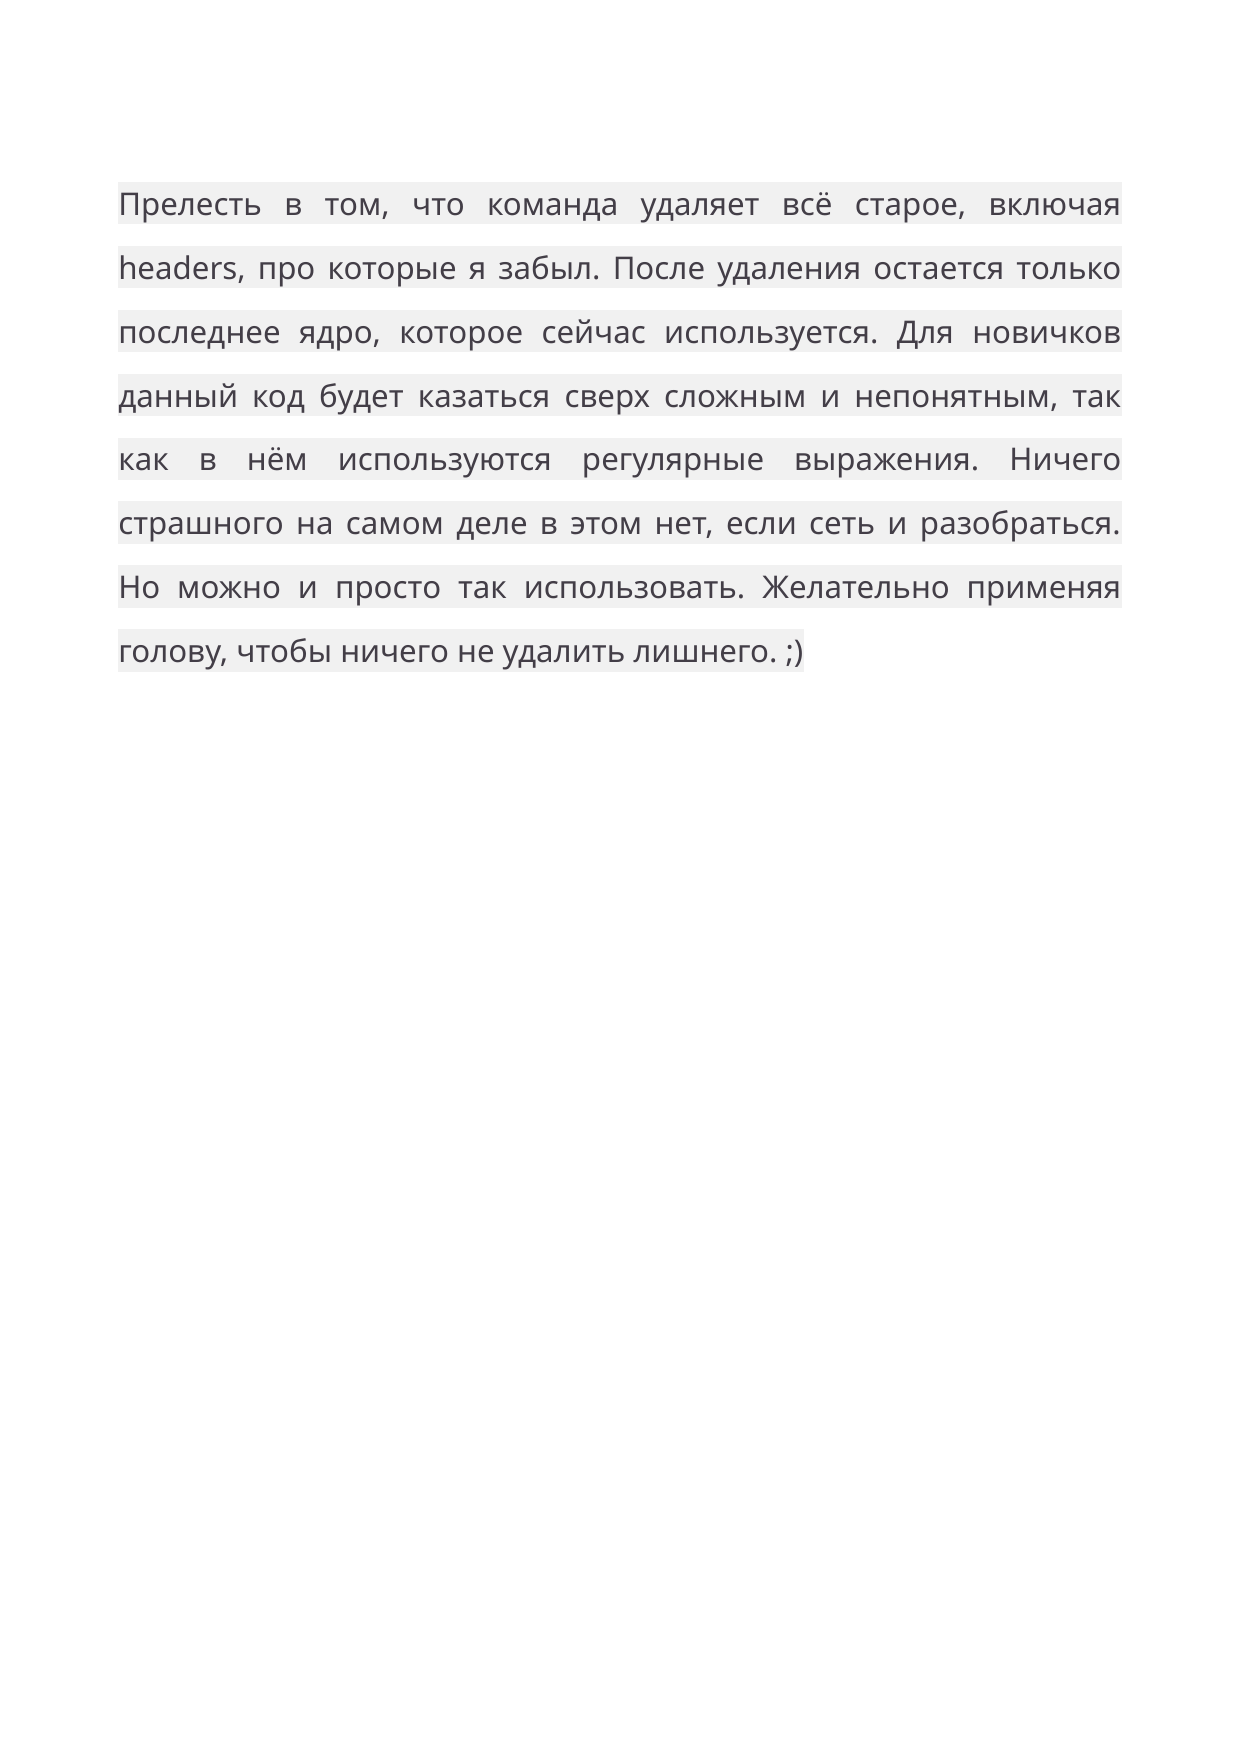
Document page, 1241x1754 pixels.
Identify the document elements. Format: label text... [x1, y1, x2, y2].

text Прелесть в том, что команда удаляет всё старое, включая headers, про которые я забыл. После удаления остается только последнее ядро, которое сейчас используется. Для новичков данный код будет казаться сверх сложным и непонятным, так как в нём используются регулярные выражения. Ничего страшного на самом деле в этом нет, если сеть и разобраться. Но можно и просто так использовать. Желательно применяя голову, чтобы ничего не удалить лишнего. ;) [118, 182, 1122, 672]
